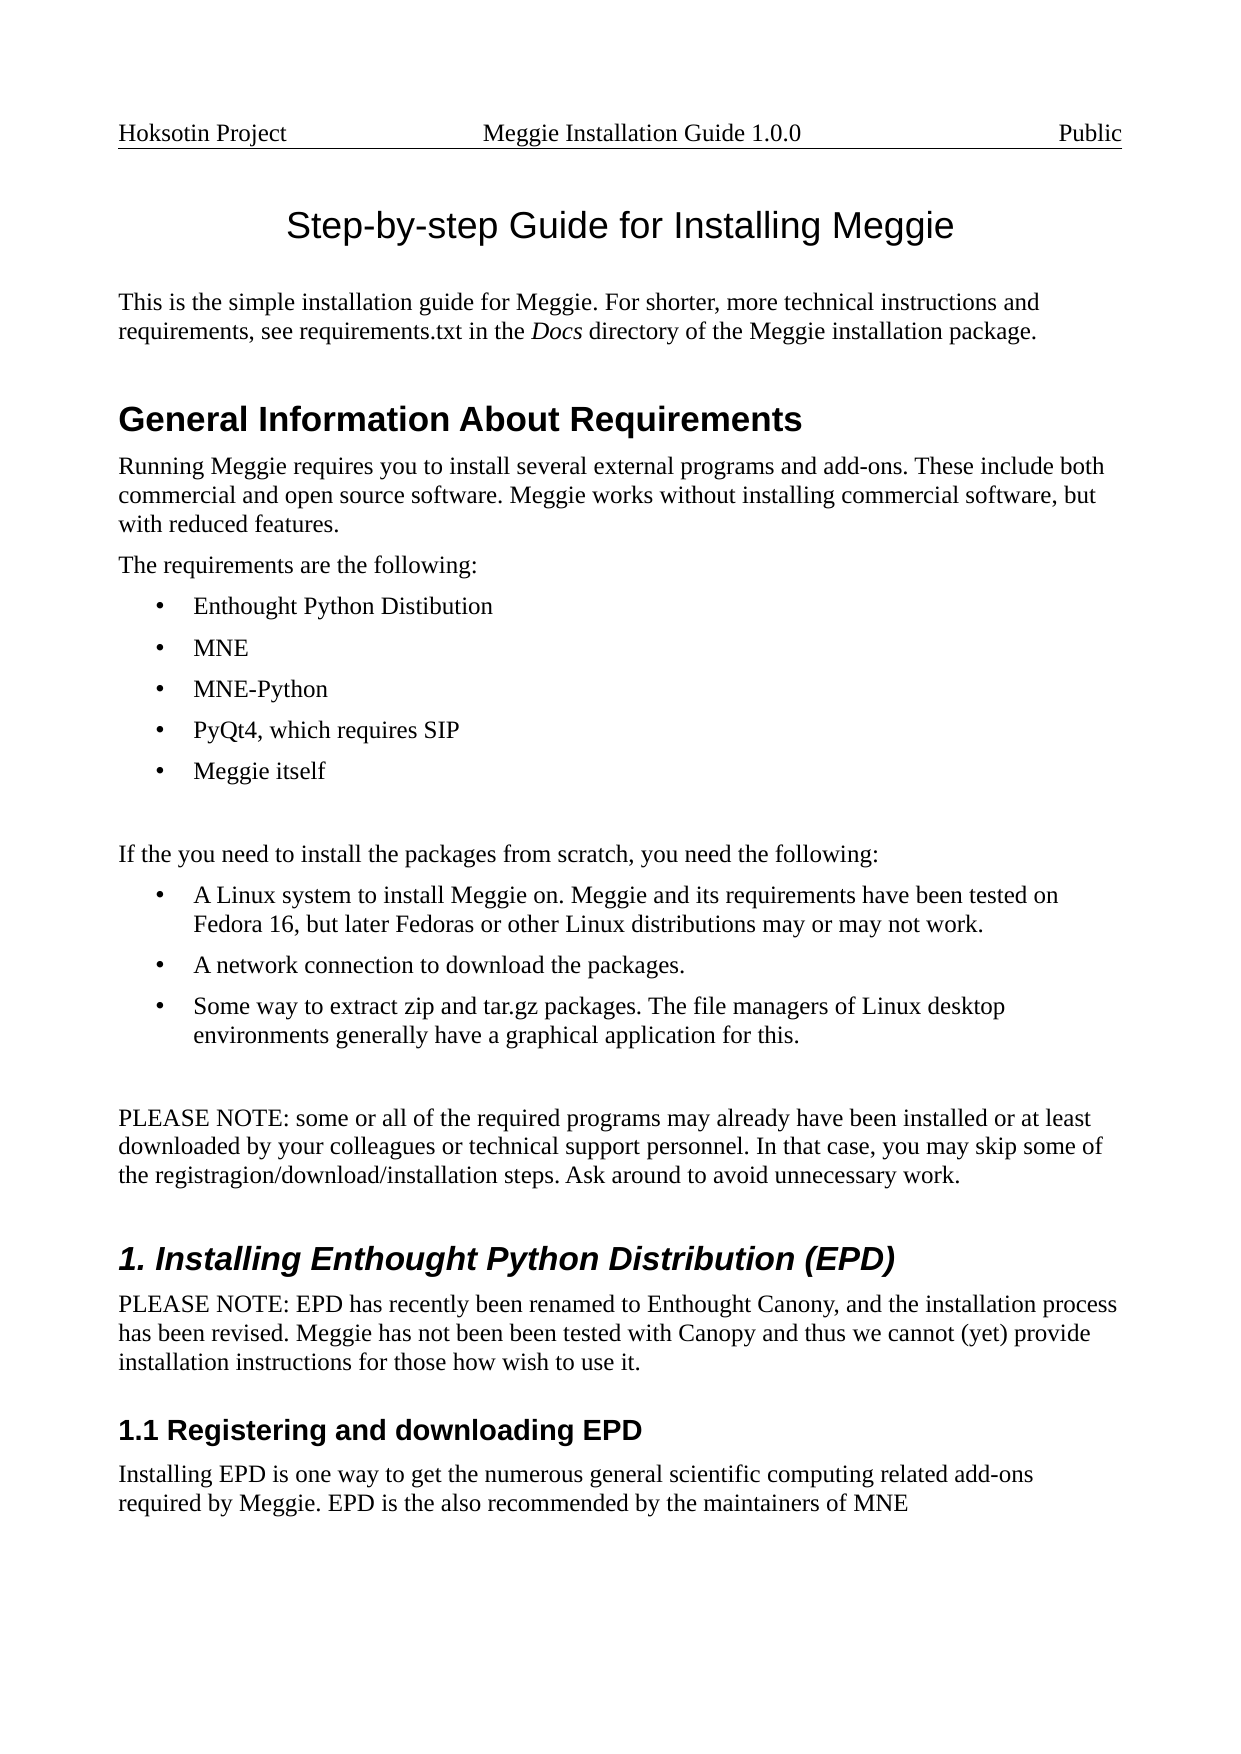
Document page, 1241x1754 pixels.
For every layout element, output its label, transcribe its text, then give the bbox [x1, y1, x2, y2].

list PyQt4, which requires SIP [156, 715, 1122, 744]
text PLEASE NOTE: some or all of the required programs may already have been installed or at least downloaded by your colleagues or technical support personnel. In that case, you may skip some of the registragion/download/installation steps. Ask around to avoid unnecessary work. [118, 1103, 1122, 1189]
text Running Meggie requires you to install several external programs and add-ons. These include both commercial and open source software. Meggie works without installing commercial software, but with reduced features. [118, 451, 1122, 538]
text This is the simple installation guide for Meggie. For shorter, more technical instructions and requirements, see requirements.txt in the Docs directory of the Meggie installation package. [118, 287, 1122, 345]
subtitle General Information About Requirements [118, 399, 1122, 439]
subtitle 1.1 Registering and downloading EPD [118, 1413, 1122, 1447]
list Enthought Python Distibution [156, 591, 1122, 620]
text The requirements are the following: [118, 550, 1122, 579]
text Installing EPD is one way to get the numerous general scientific computing related add-ons required by Meggie. EPD is the also recommended by the maintainers of MNE [118, 1459, 1122, 1517]
subtitle Step-by-step Guide for Installing Meggie [118, 203, 1122, 246]
list A Linux system to install Meggie on. Meggie and its requirements have been tested on Fedora 16, but later Fedoras or other Linux distributions may or may not work. [156, 880, 1122, 938]
list Meggie itself [156, 756, 1122, 785]
list Some way to extract zip and tar.gz packages. The file managers of Linux desktop environments generally have a graphical application for this. [156, 991, 1122, 1049]
text If the you need to install the packages from scratch, you need the following: [118, 839, 1122, 868]
text PLEASE NOTE: EPD has recently been renamed to Enthought Canony, and the installation process has been revised. Meggie has not been been tested with Canopy and thus we cannot (yet) provide installation instructions for those how wish to use it. [118, 1289, 1122, 1376]
list A network connection to download the packages. [156, 950, 1122, 979]
list MNE-Python [156, 674, 1122, 703]
subtitle 1. Installing Enthought Python Distribution (EPD) [118, 1239, 1122, 1277]
list MNE [156, 633, 1122, 661]
